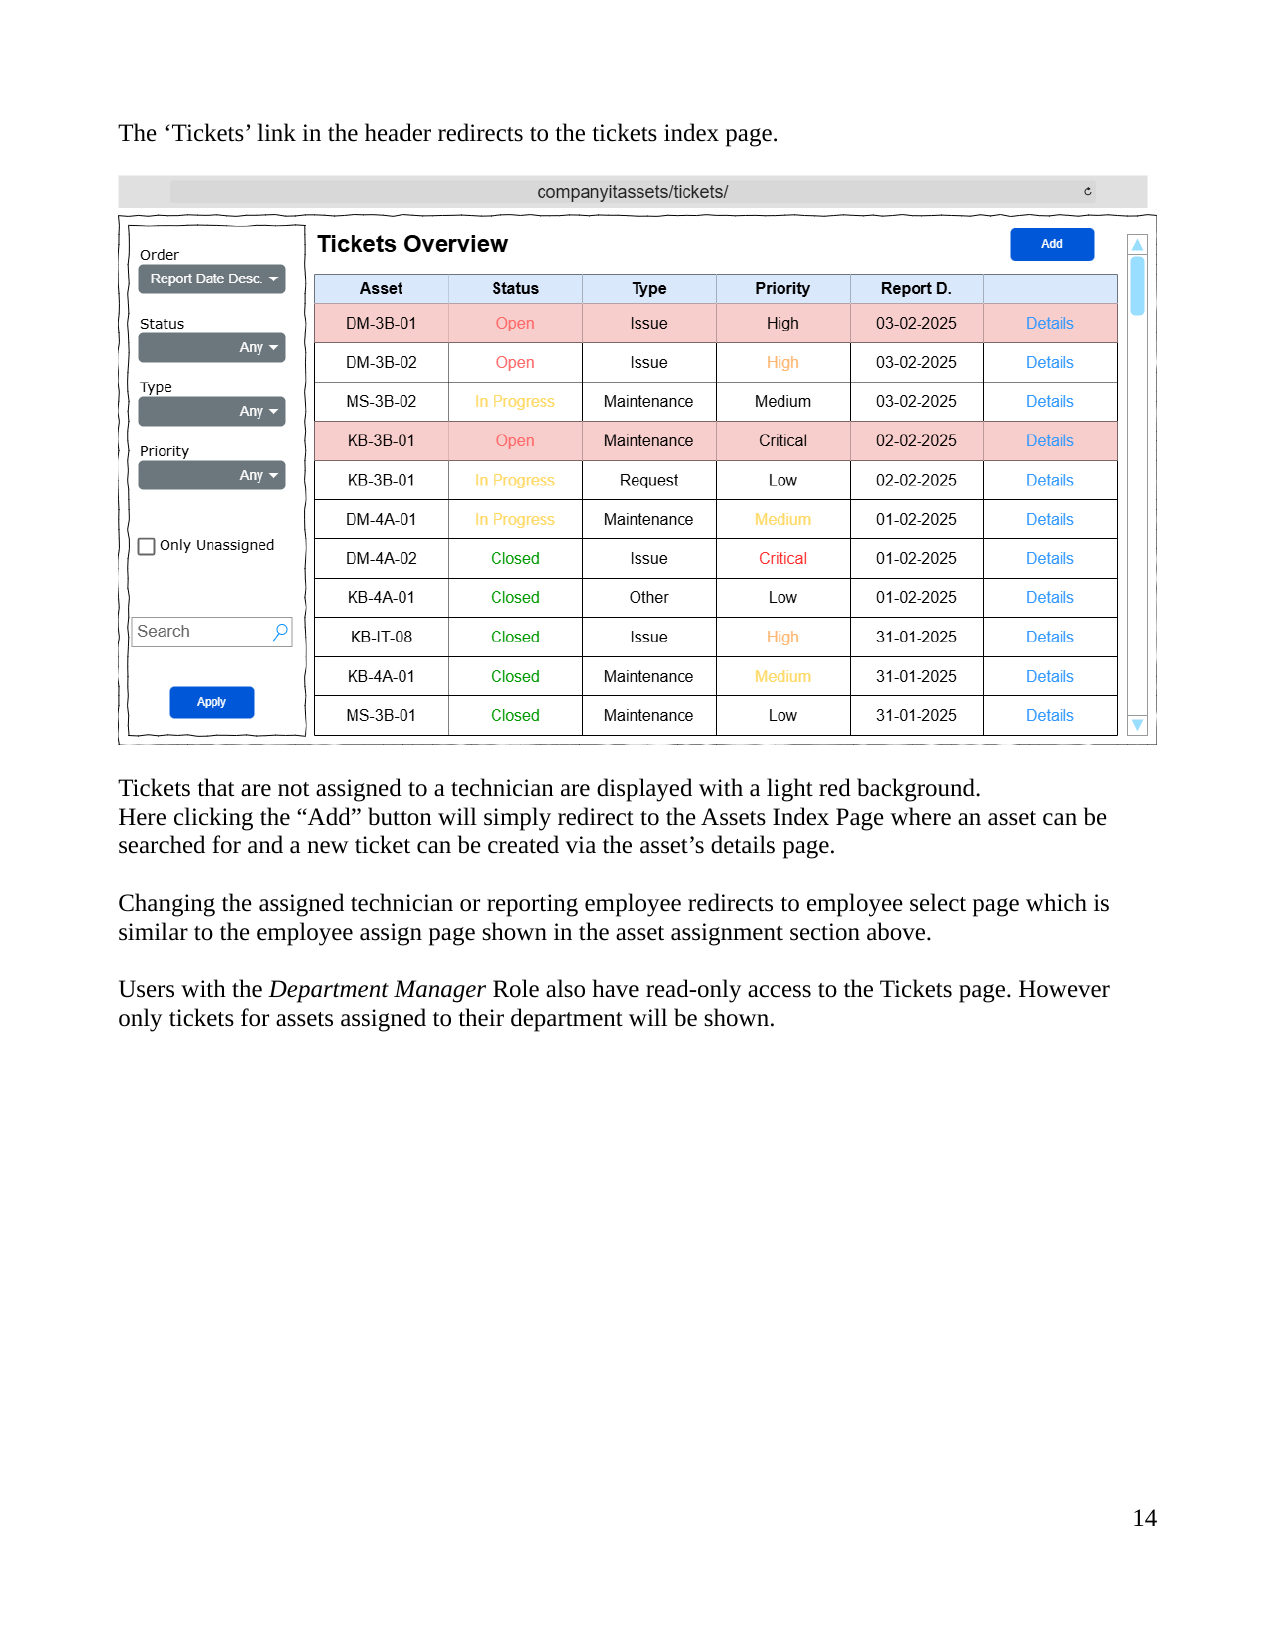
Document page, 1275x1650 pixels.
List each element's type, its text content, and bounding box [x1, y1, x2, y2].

text Tickets that are not assigned to a technician are displayed with a light red background. [118, 773, 1157, 802]
text Users with the Department Manager Role also have read-only access to the Tickets page. However only tickets for assets assigned to their department will be shown. [118, 974, 1157, 1032]
picture [118, 175, 1157, 745]
text Here clicking the “Add” button will simply redirect to the Assets Index Page where an asset can be searched for and a new ticket can be created via the asset’s details page. [118, 802, 1157, 859]
text Changing the assigned technician or reporting employee redirects to employee select page which is similar to the employee assign page shown in the asset assignment section above. [118, 888, 1157, 946]
text The ‘Tickets’ link in the header redirects to the tickets index page. [118, 118, 1157, 147]
